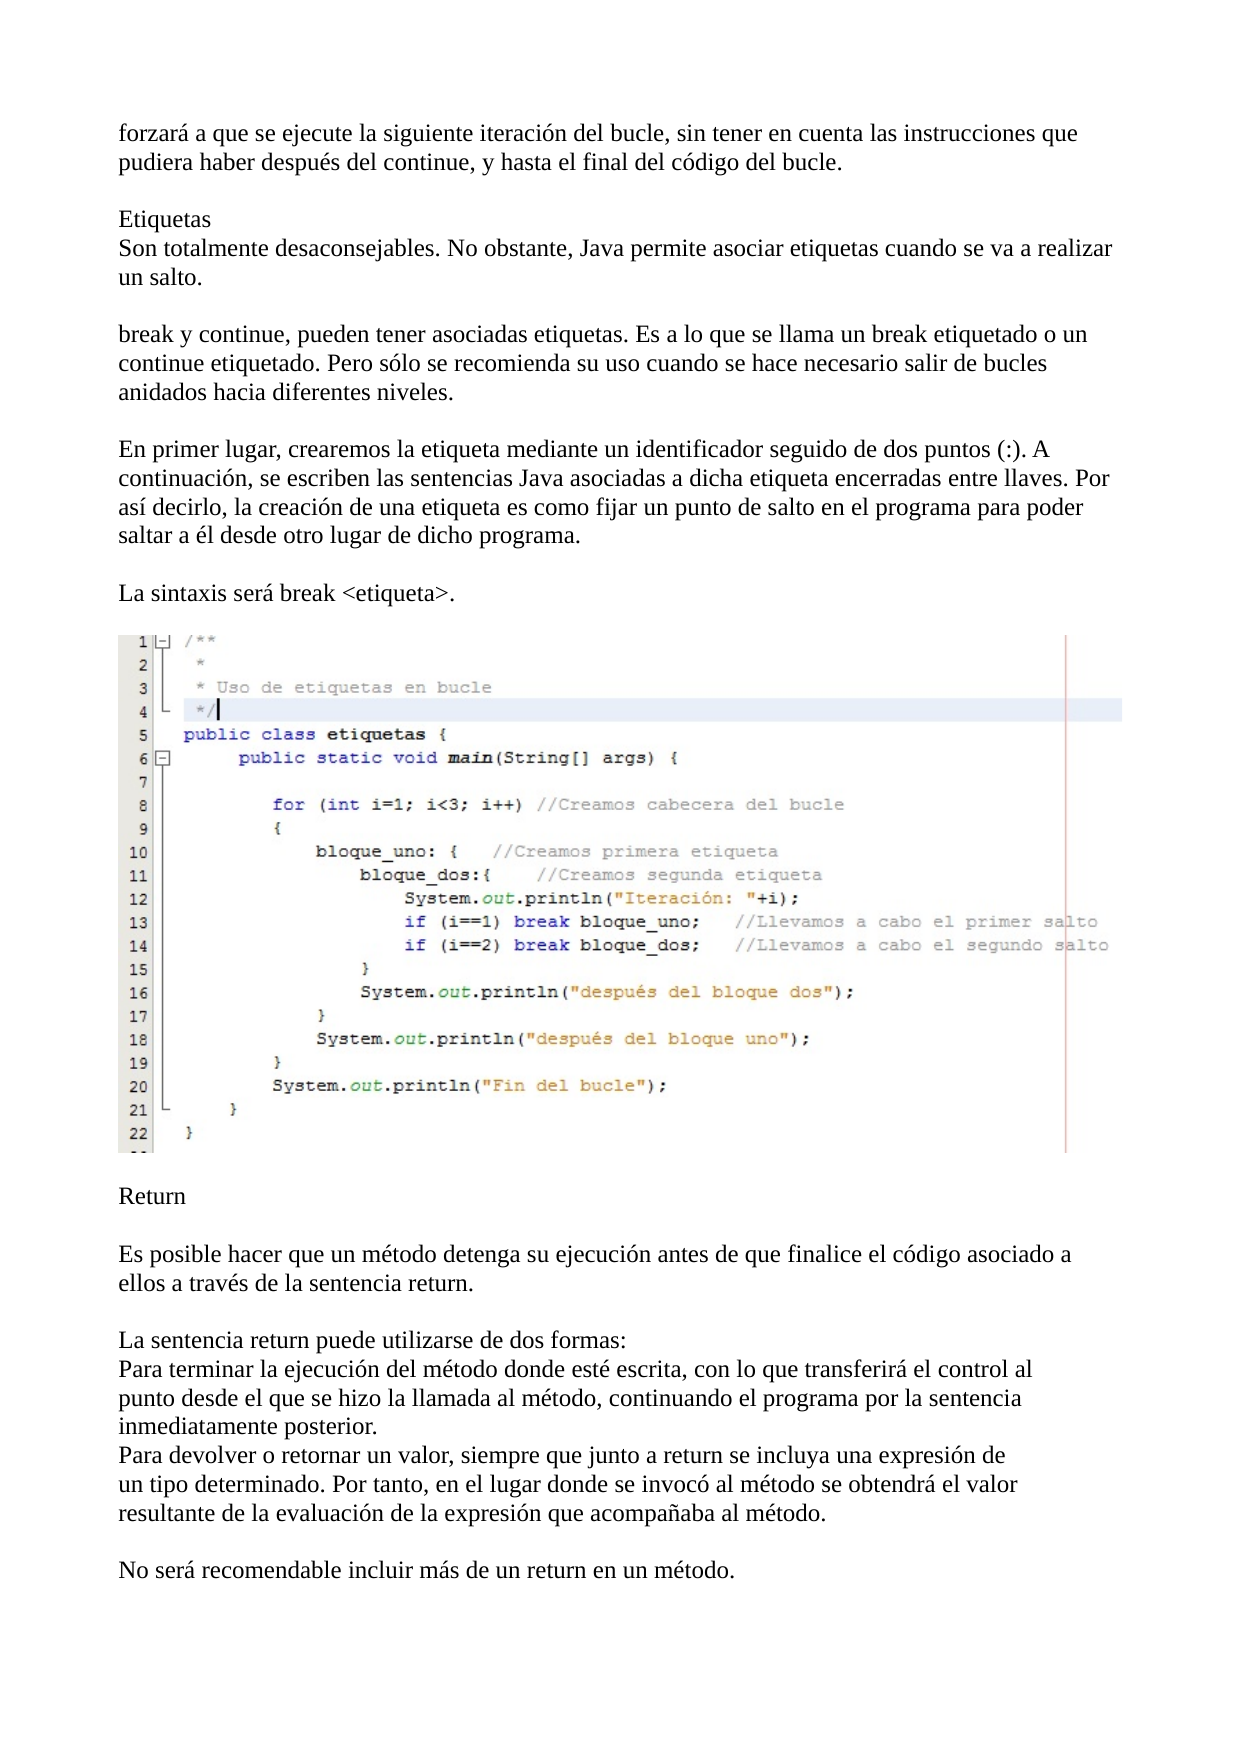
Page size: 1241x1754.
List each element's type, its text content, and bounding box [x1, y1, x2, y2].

text En primer lugar, crearemos la etiqueta mediante un identificador seguido de dos puntos (:). A continuación, se escriben las sentencias Java asociadas a dicha etiqueta encerradas entre llaves. Por así decirlo, la creación de una etiqueta es como fijar un punto de salto en el programa para poder saltar a él desde otro lugar de dicho programa. [118, 434, 1122, 549]
picture [118, 635, 1123, 1153]
text La sintaxis será break <etiqueta>. [118, 578, 1122, 607]
text break y continue, pueden tener asociadas etiquetas. Es a lo que se llama un break etiquetado o un continue etiquetado. Pero sólo se recomienda su uso cuando se hace necesario salir de bucles anidados hacia diferentes niveles. [118, 319, 1122, 406]
text Return [118, 1181, 1122, 1210]
text Son totalmente desaconsejables. No obstante, Java permite asociar etiquetas cuando se va a realizar un salto. [118, 233, 1122, 291]
text punto desde el que se hizo la llamada al método, continuando el programa por la sentencia [118, 1383, 1122, 1411]
text Para devolver o retornar un valor, siempre que junto a return se incluya una expresión de [118, 1440, 1122, 1469]
text resultante de la evaluación de la expresión que acompañaba al método. [118, 1498, 1122, 1526]
text Etiquetas [118, 204, 1122, 233]
text Es posible hacer que un método detenga su ejecución antes de que finalice el código asociado a ellos a través de la sentencia return. [118, 1239, 1122, 1296]
text No será recomendable incluir más de un return en un método. [118, 1555, 1122, 1584]
text La sentencia return puede utilizarse de dos formas: [118, 1325, 1122, 1354]
text Para terminar la ejecución del método donde esté escrita, con lo que transferirá el control al [118, 1354, 1122, 1383]
text forzará a que se ejecute la siguiente iteración del bucle, sin tener en cuenta las instrucciones que pudiera haber después del continue, y hasta el final del código del bucle. [118, 118, 1122, 176]
text inmediatamente posterior. [118, 1411, 1122, 1440]
text un tipo determinado. Por tanto, en el lugar donde se invocó al método se obtendrá el valor [118, 1469, 1122, 1498]
